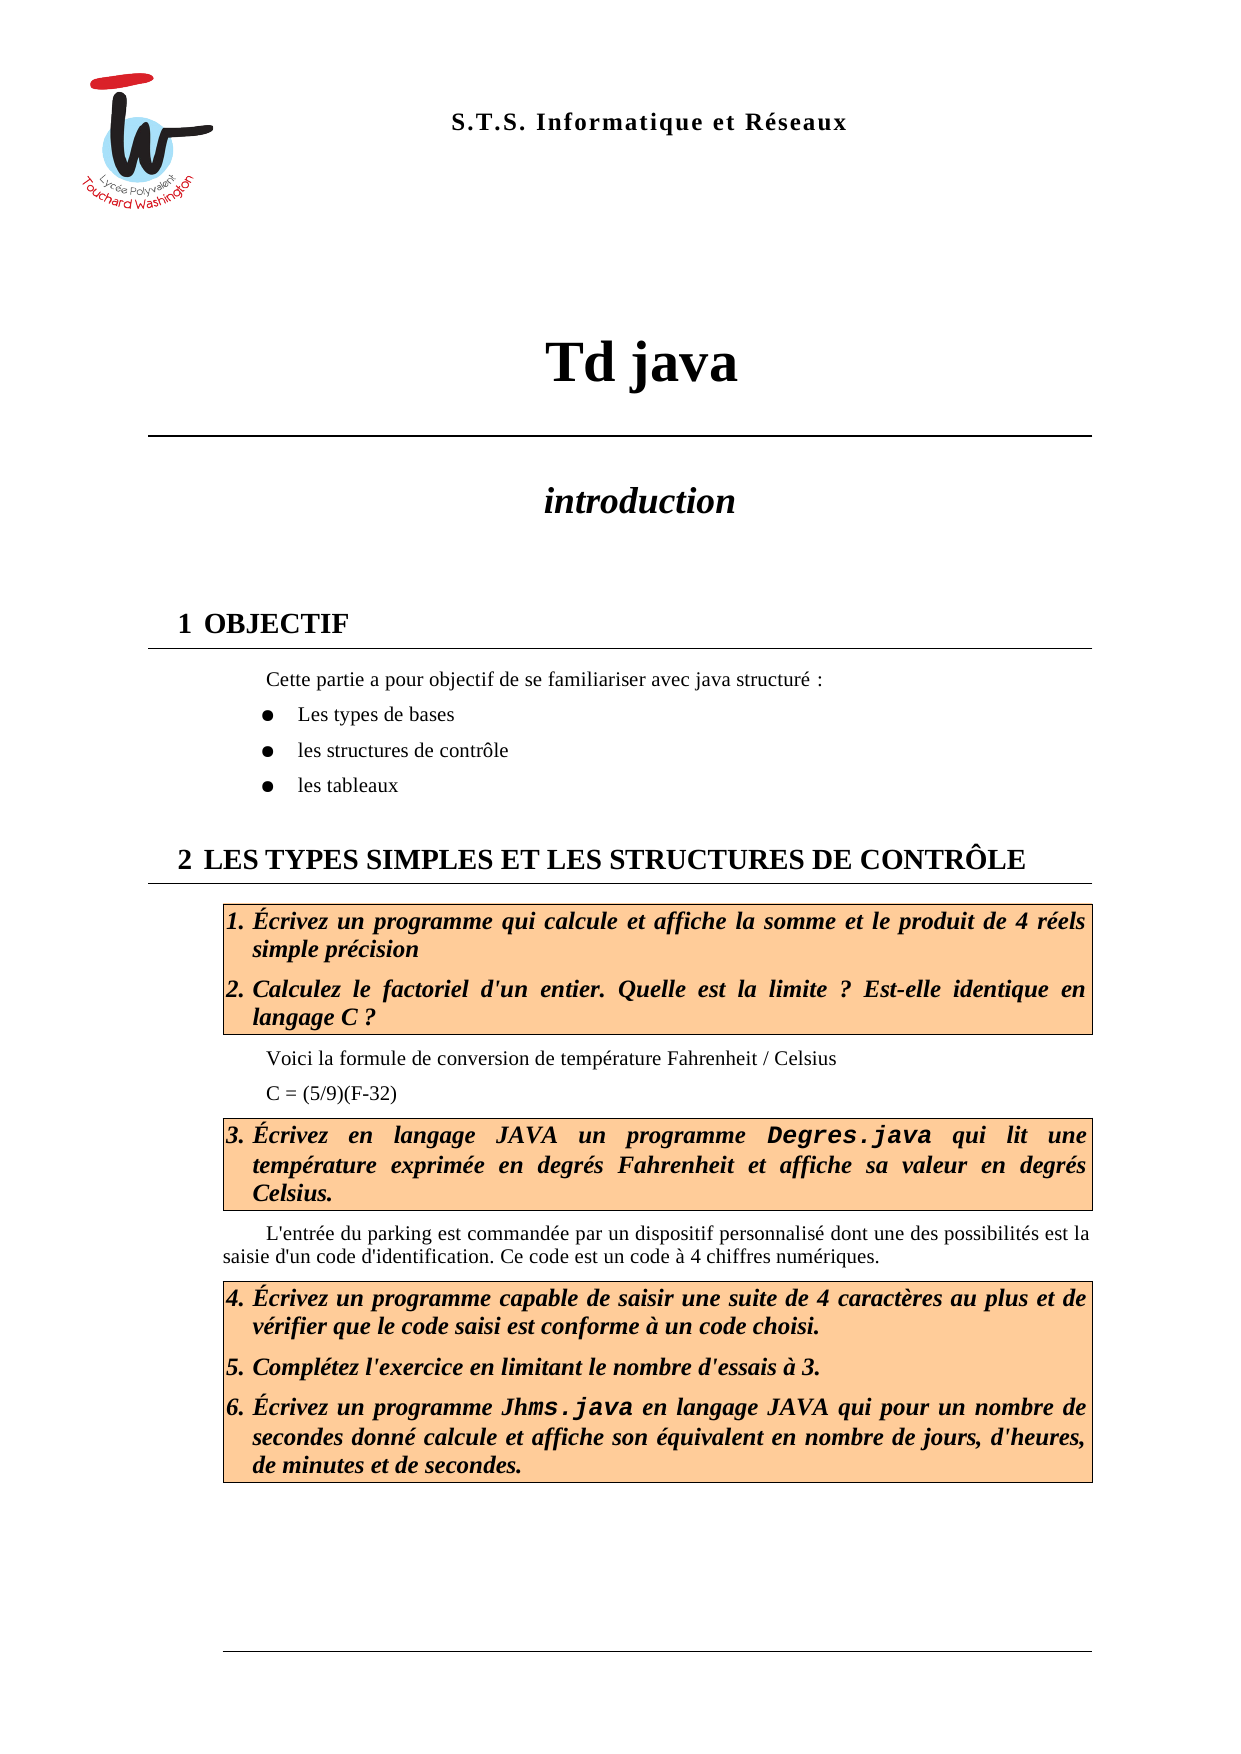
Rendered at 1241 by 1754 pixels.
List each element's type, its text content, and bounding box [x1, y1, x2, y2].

picture [81, 73, 214, 210]
list Écrivez un programme qui calcule et affiche la somme et le produit de 4 réels simple précision [224, 905, 1092, 963]
list Écrivez en langage JAVA un programme Degres.java qui lit une température exprimée en degrés Fahrenheit et affiche sa valeur en degrés Celsius. [224, 1119, 1092, 1210]
list les structures de contrôle [260, 739, 1092, 762]
text Cette partie a pour objectif de se familiariser avec java structuré : [223, 668, 1092, 691]
text introduction [148, 474, 1092, 524]
list les tableaux [260, 774, 1092, 797]
list Écrivez un programme Jhms.java en langage JAVA qui pour un nombre de secondes donné calcule et affiche son équivalent en nombre de jours, d'heures, de minutes et de secondes. [224, 1390, 1092, 1482]
list Complétez l'exercice en limitant le nombre d'essais à 3. [224, 1349, 1092, 1380]
subtitle objectif [148, 604, 1092, 648]
subtitle les types simples et les structures de contrôle [148, 840, 1092, 883]
text L'entrée du parking est commandée par un dispositif personnalisé dont une des possibilités est la saisie d'un code d'identification. Ce code est un code à 4 chiffres numériques. [223, 1222, 1092, 1268]
list Écrivez un programme capable de saisir une suite de 4 caractères au plus et de vérifier que le code saisi est conforme à un code choisi. [224, 1282, 1092, 1340]
list Les types de bases [260, 703, 1092, 726]
text Voici la formule de conversion de température Fahrenheit / Celsius [223, 1047, 1092, 1070]
text Td java [148, 335, 1092, 435]
list Calculez le factoriel d'un entier. Quelle est la limite ? Est-elle identique en langage C ? [224, 972, 1092, 1034]
text C = (5/9)(F-32) [223, 1082, 1092, 1105]
